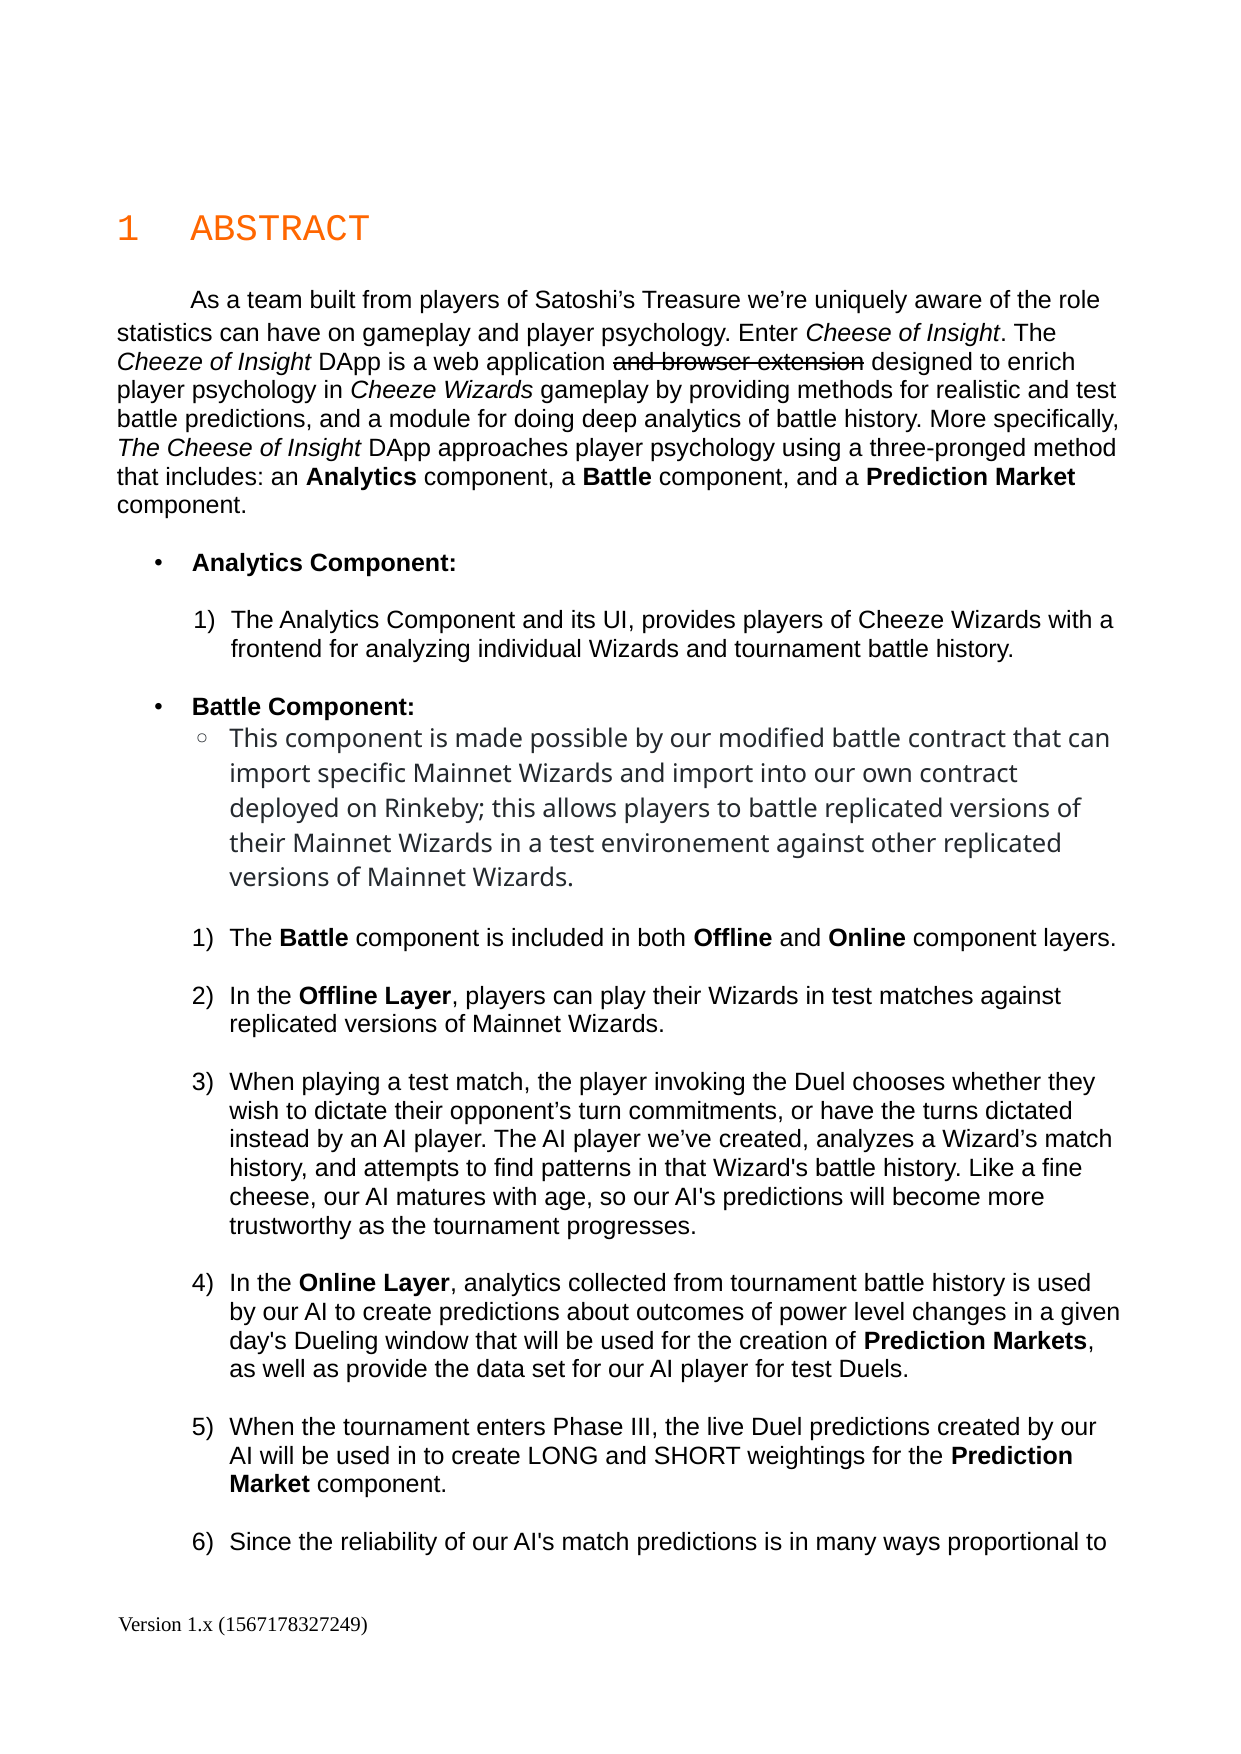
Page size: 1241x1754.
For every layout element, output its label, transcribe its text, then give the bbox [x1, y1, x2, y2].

list Since the reliability of our AI's match predictions is in many ways proportional to [192, 1527, 1122, 1556]
list In the Online Layer, analytics collected from tournament battle history is used by our AI to create predictions about outcomes of power level changes in a given day's Dueling window that will be used for the creation of Prediction Markets, as well as provide the data set for our AI player for test Duels. [192, 1268, 1122, 1383]
list This component is made possible by our modified battle contract that can import specific Mainnet Wizards and import into our own contract deployed on Rinkeby; this allows players to battle replicated versions of their Mainnet Wizards in a test environement against other replicated versions of Mainnet Wizards. [192, 720, 1122, 894]
list Analytics Component: [154, 548, 1122, 577]
text As a team built from players of Satoshi’s Treasure we’re uniquely aware of the role statistics can have on gameplay and player psychology. Enter Cheese of Insight. The Cheeze of Insight DApp is a web application and browser extension designed to enrich player psychology in Cheeze Wizards gameplay by providing methods for realistic and test battle predictions, and a module for doing deep analytics of battle history. More specifically, The Cheese of Insight DApp approaches player psychology using a three-pronged method that includes: an Analytics component, a Battle component, and a Prediction Market component. [117, 285, 1122, 519]
list When playing a test match, the player invoking the Duel chooses whether they wish to dictate their opponent’s turn commitments, or have the turns dictated instead by an AI player. The AI player we’ve created, analyzes a Wizard’s match history, and attempts to find patterns in that Wizard's battle history. Like a fine cheese, our AI matures with age, so our AI's predictions will become more trustworthy as the tournament progresses. [192, 1067, 1122, 1239]
list In the Offline Layer, players can play their Wizards in test matches against replicated versions of Mainnet Wizards. [192, 981, 1122, 1038]
subtitle 1 ABSTRACT [117, 209, 1122, 252]
list The Battle component is included in both Offline and Online component layers. [192, 923, 1122, 952]
list The Analytics Component and its UI, provides players of Cheeze Wizards with a frontend for analyzing individual Wizards and tournament battle history. [193, 605, 1122, 663]
list Battle Component: [154, 692, 1122, 720]
list When the tournament enters Phase III, the live Duel predictions created by our AI will be used in to create LONG and SHORT weightings for the Prediction Market component. [192, 1412, 1122, 1498]
